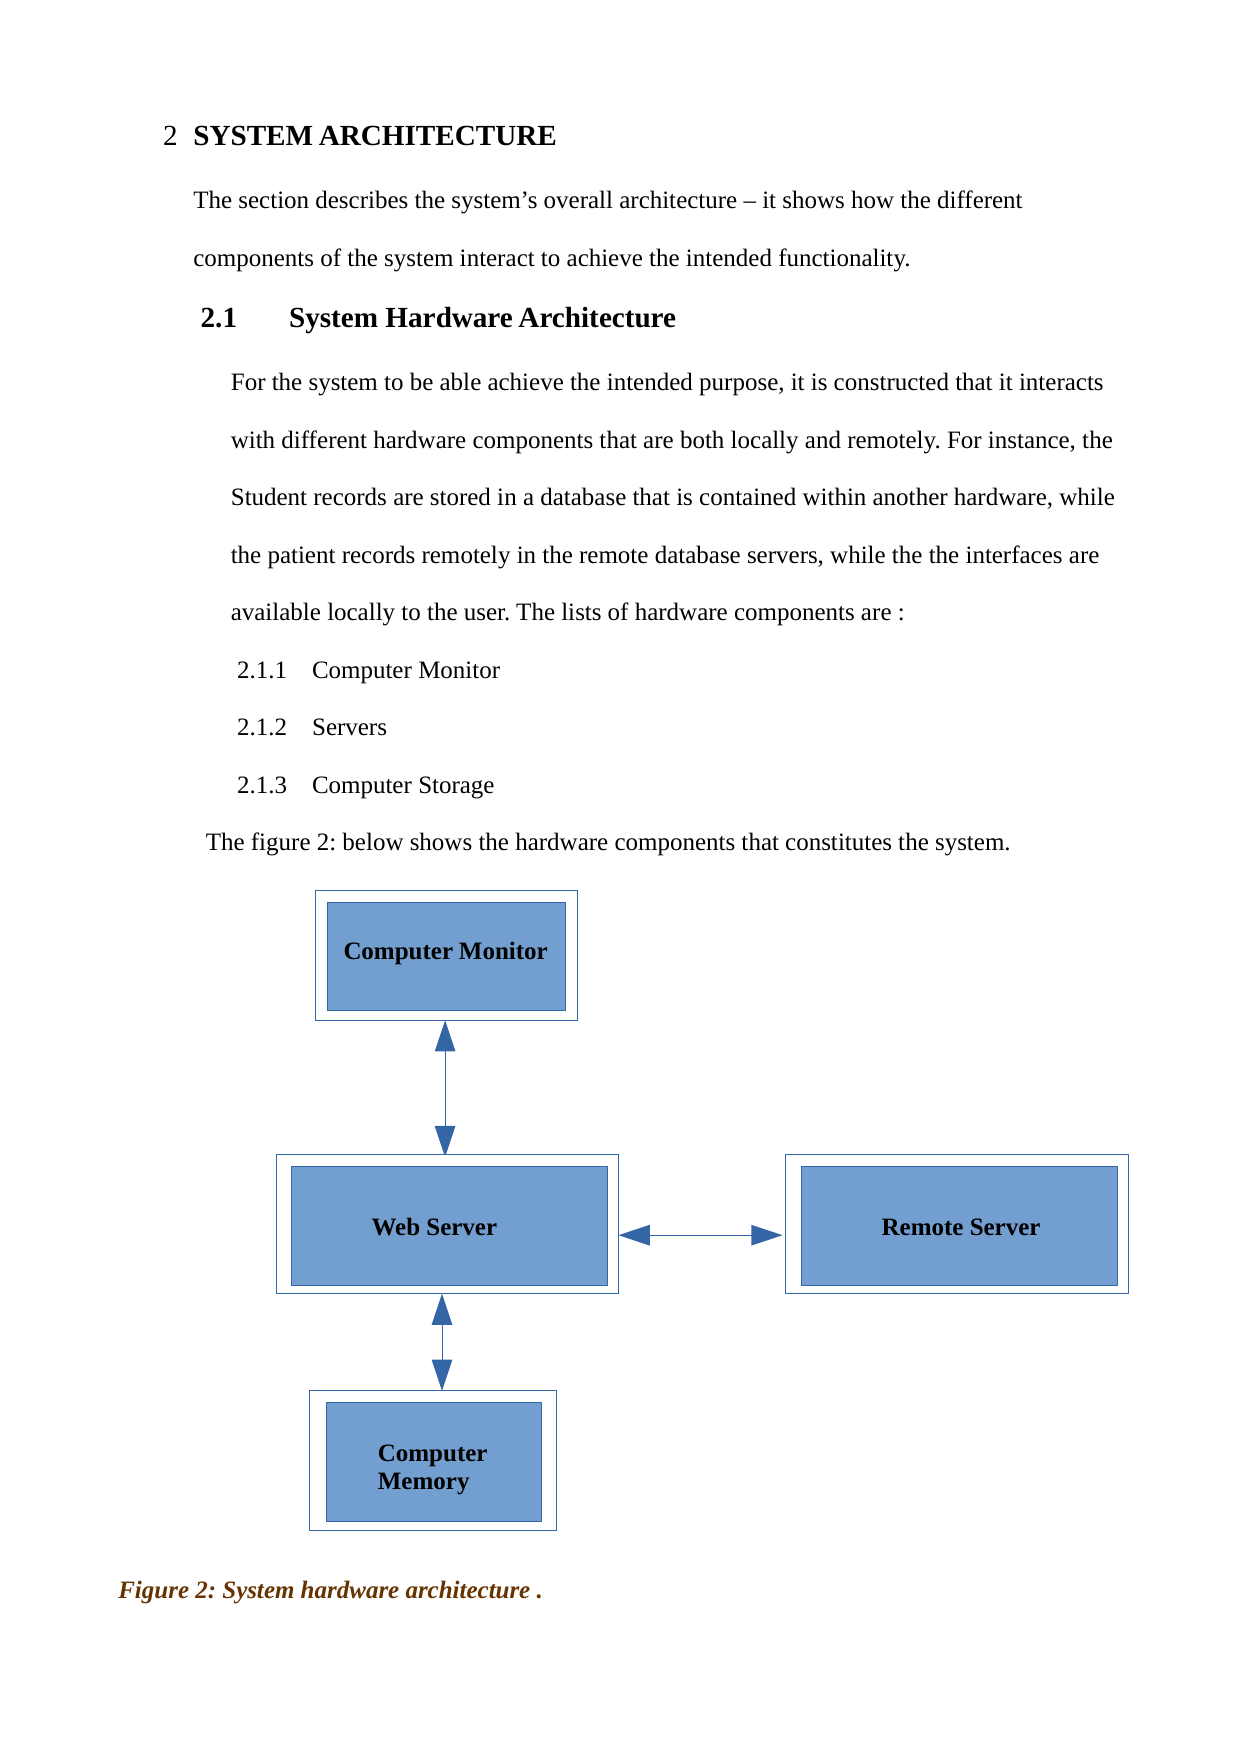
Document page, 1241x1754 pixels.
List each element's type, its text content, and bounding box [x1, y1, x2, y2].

list Servers [231, 712, 1122, 741]
text Figure 2: System hardware architecture . [118, 1575, 1122, 1603]
text The figure 2: below shows the hardware components that constitutes the system. [118, 827, 1122, 856]
list Computer Monitor [231, 655, 1122, 683]
list The section describes the system’s overall architecture – it shows how the different components of the system interact to achieve the intended functionality. [156, 185, 1122, 271]
list System Hardware Architecture [193, 300, 1122, 334]
list For the system to be able achieve the intended purpose, it is constructed that it interacts with different hardware components that are both locally and remotely. For instance, the Student records are stored in a database that is contained within another hardware, while the patient records remotely in the remote database servers, while the the interfaces are available locally to the user. The lists of hardware components are : [193, 367, 1122, 626]
list SYSTEM ARCHITECTURE [156, 118, 1122, 152]
list Computer Storage [231, 770, 1122, 798]
